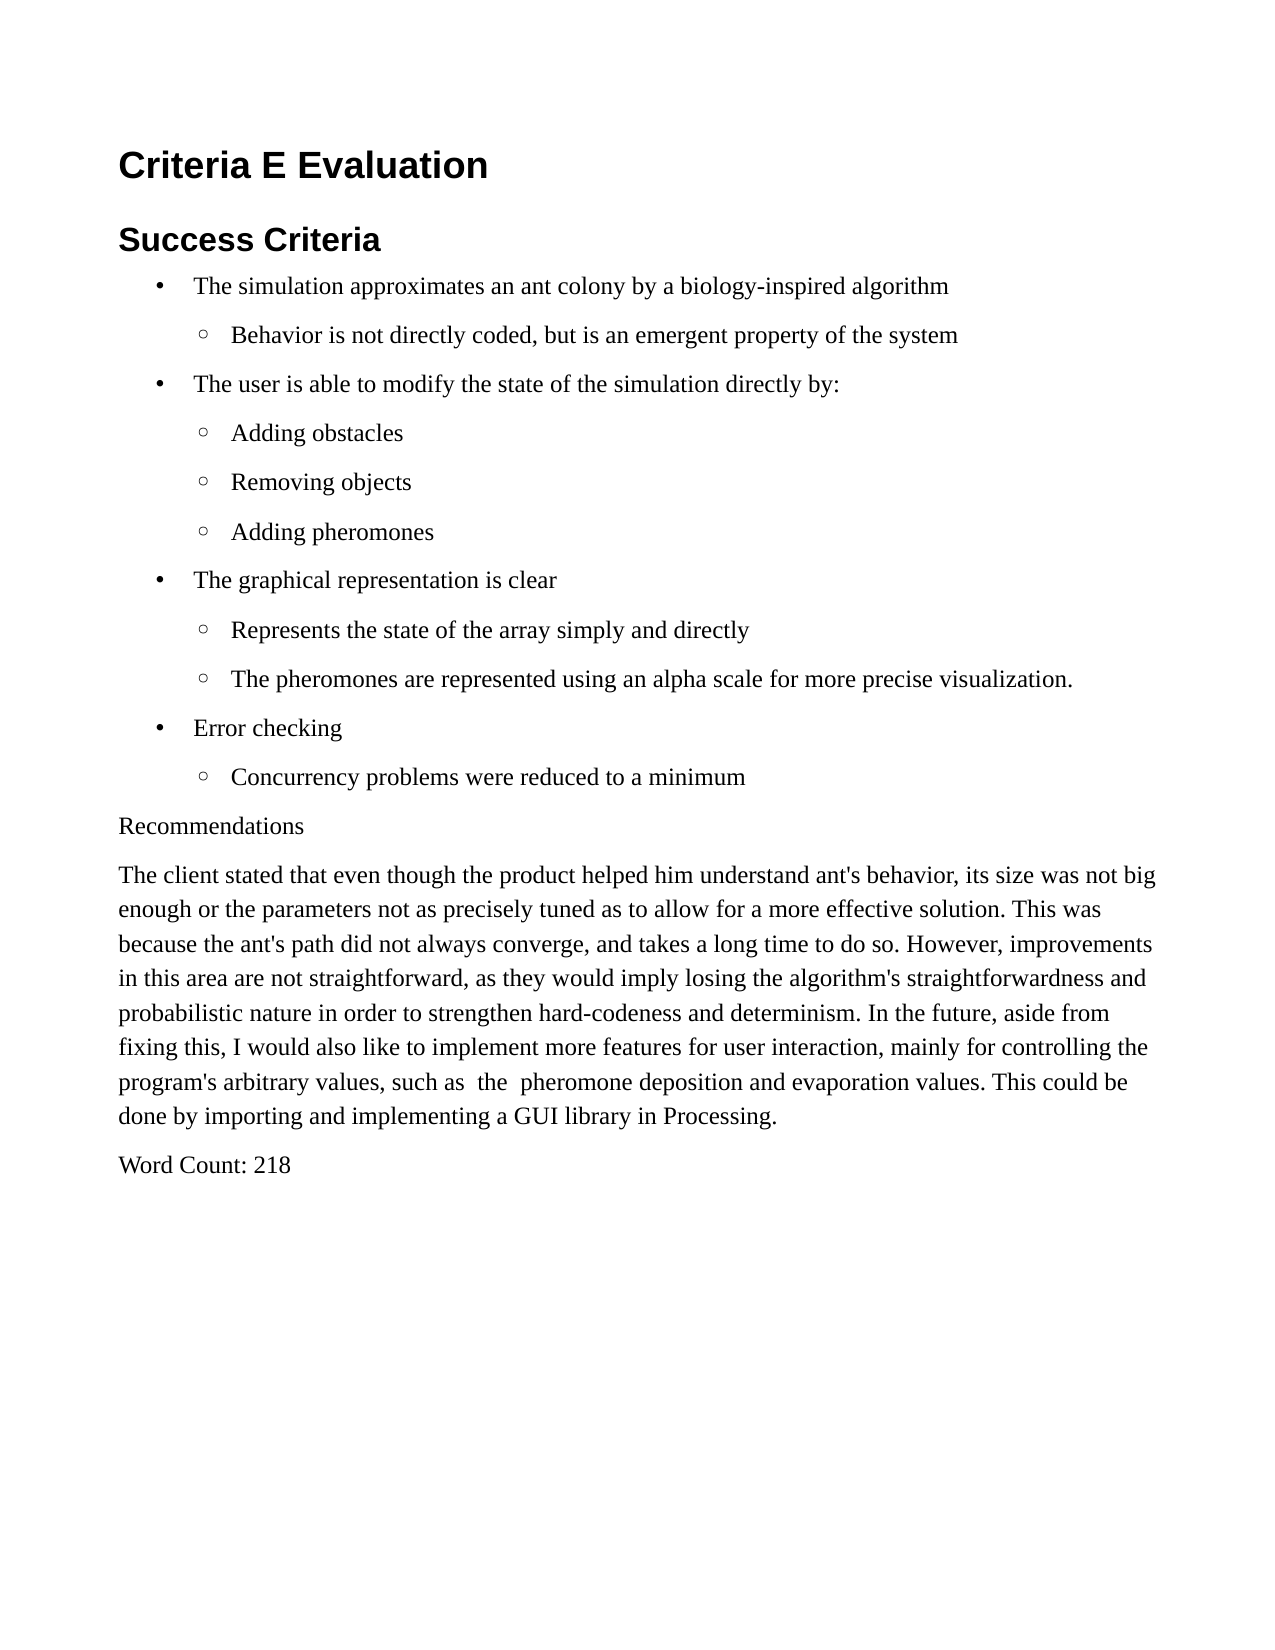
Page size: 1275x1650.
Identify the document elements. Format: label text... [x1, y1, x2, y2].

list Error checking [156, 713, 1157, 742]
text The client stated that even though the product helped him understand ant's behavior, its size was not big enough or the parameters not as precisely tuned as to allow for a more effective solution. This was because the ant's path did not always converge, and takes a long time to do so. However, improvements in this area are not straightforward, as they would imply losing the algorithm's straightforwardness and probabilistic nature in order to strengthen hard-codeness and determinism. In the future, aside from fixing this, I would also like to implement more features for user interaction, mainly for controlling the program's arbitrary values, such as the pheromone deposition and evaporation values. This could be done by importing and implementing a GUI library in Processing. [118, 860, 1157, 1130]
list Adding obstacles [193, 418, 1157, 447]
list The simulation approximates an ant colony by a biology-inspired algorithm [156, 271, 1157, 300]
list The user is able to modify the state of the simulation directly by: [156, 369, 1157, 398]
text Word Count: 218 [118, 1150, 1157, 1179]
subtitle Success Criteria [118, 220, 1157, 259]
list Adding pheromones [193, 517, 1157, 545]
list Concurrency problems were reduced to a minimum [193, 762, 1157, 791]
list Behavior is not directly coded, but is an emergent property of the system [193, 320, 1157, 349]
list The graphical representation is clear [156, 566, 1157, 594]
list Represents the state of the array simply and directly [193, 615, 1157, 643]
list The pheromones are represented using an alpha scale for more precise visualization. [193, 664, 1157, 692]
subtitle Criteria E Evaluation [118, 143, 1157, 187]
list Removing objects [193, 467, 1157, 496]
text Recommendations [118, 811, 1157, 840]
